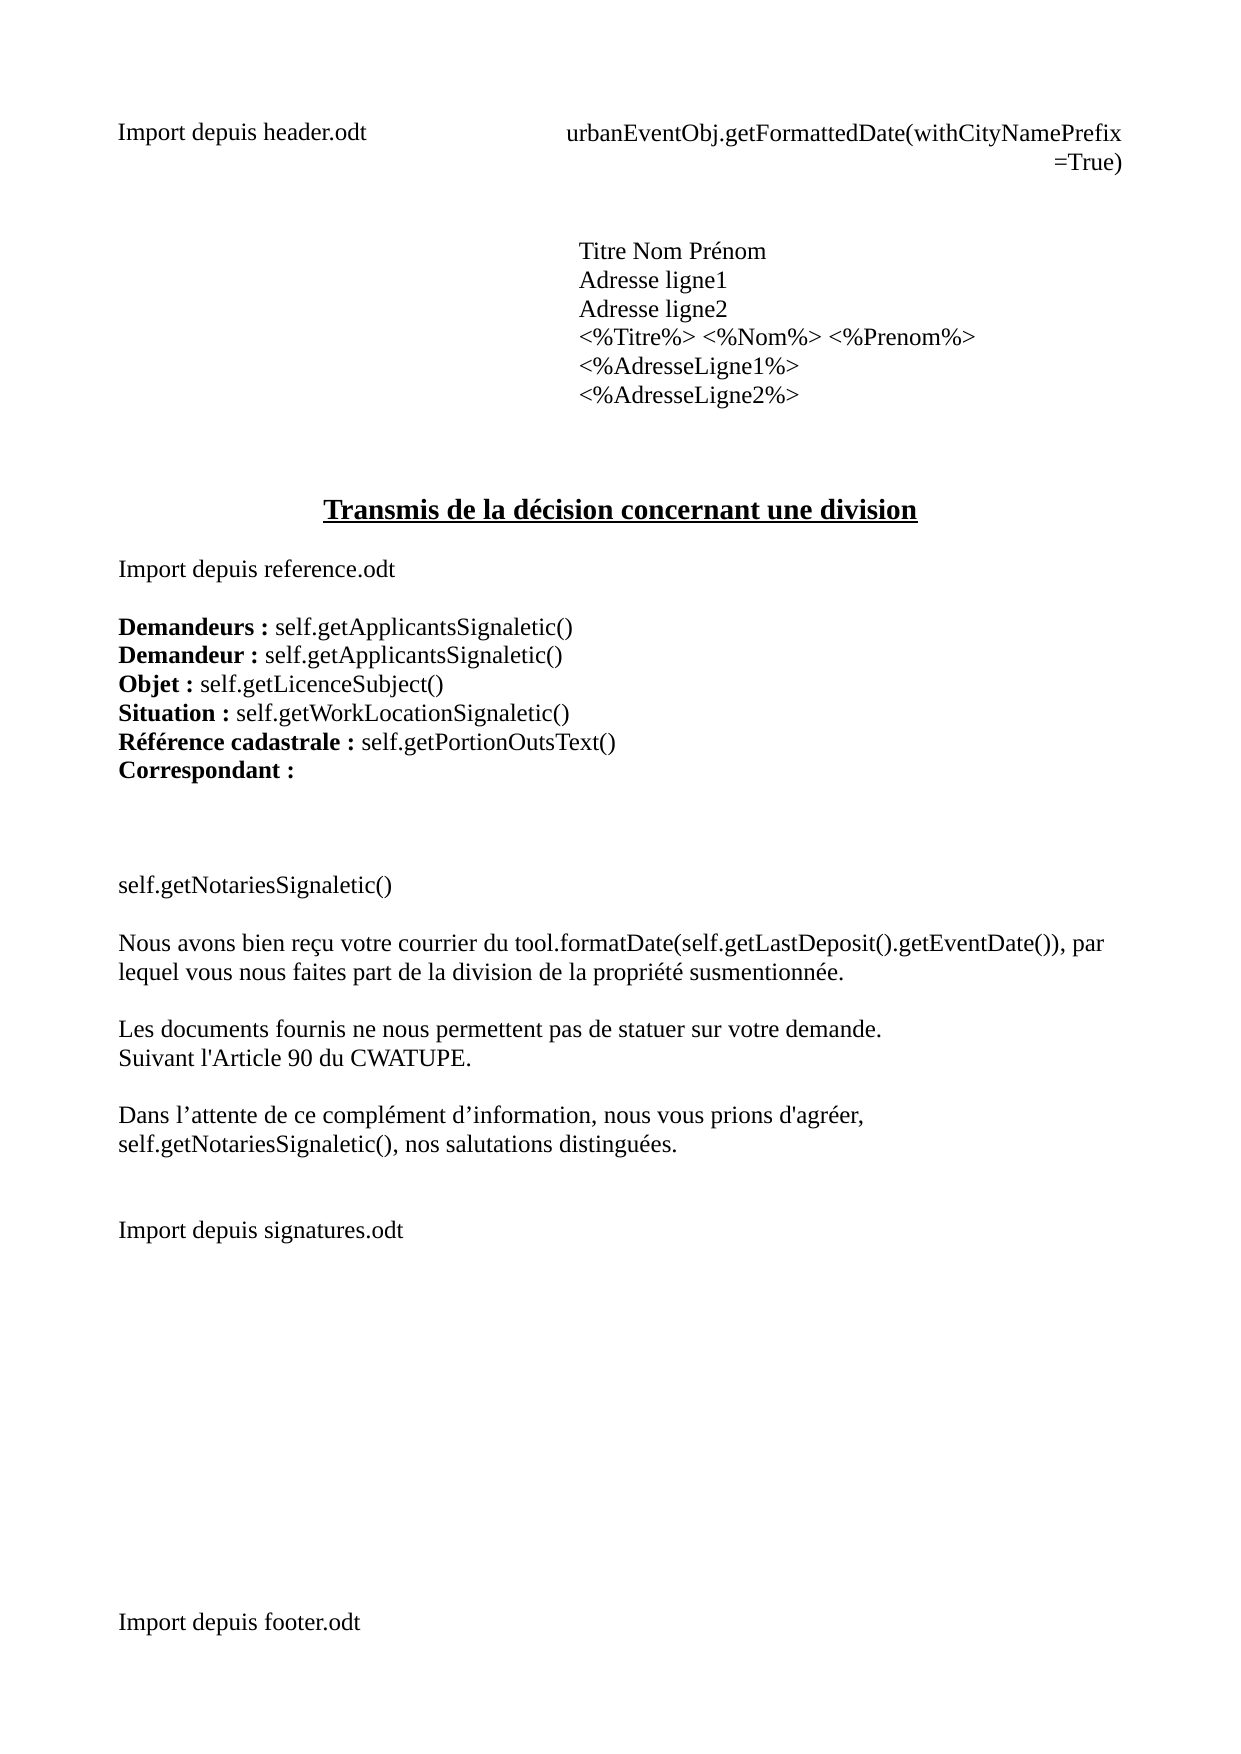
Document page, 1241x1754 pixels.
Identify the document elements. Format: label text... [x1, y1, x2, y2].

title Transmis de la décision concernant une division [118, 492, 1122, 525]
text Dans l’attente de ce complément d’information, nous vous prions d'agréer, self.getNotariesSignaletic(), nos salutations distinguées. [118, 1100, 1122, 1158]
text Correspondant : [118, 755, 1122, 784]
text Import depuis reference.odt [118, 554, 1122, 583]
text Situation : self.getWorkLocationSignaletic() [118, 698, 1122, 727]
text <%Titre%> <%Nom%> <%Prenom%> <%AdresseLigne1%> <%AdresseLigne2%> [578, 322, 1081, 409]
text Titre Nom Prénom Adresse ligne1 Adresse ligne2 [578, 236, 1081, 322]
text Nous avons bien reçu votre courrier du tool.formatDate(self.getLastDeposit().getEventDate()), par lequel vous nous faites part de la division de la propriété susmentionnée. [118, 928, 1122, 985]
text urbanEventObj.getFormattedDate(withCityNamePrefix=True) [117, 118, 1122, 426]
text Les documents fournis ne nous permettent pas de statuer sur votre demande. [118, 1014, 1122, 1043]
text Demandeur : self.getApplicantsSignaletic() [118, 640, 1122, 669]
text Référence cadastrale : self.getPortionOutsText() [118, 727, 1122, 755]
text Import depuis signatures.odt [118, 1215, 1122, 1244]
text Objet : self.getLicenceSubject() [118, 669, 1122, 698]
text Demandeurs : self.getApplicantsSignaletic() [118, 612, 1122, 640]
text Suivant l'Article 90 du CWATUPE. [118, 1043, 1122, 1072]
text Import depuis header.odt [117, 117, 538, 146]
text self.getNotariesSignaletic() [118, 870, 1122, 899]
